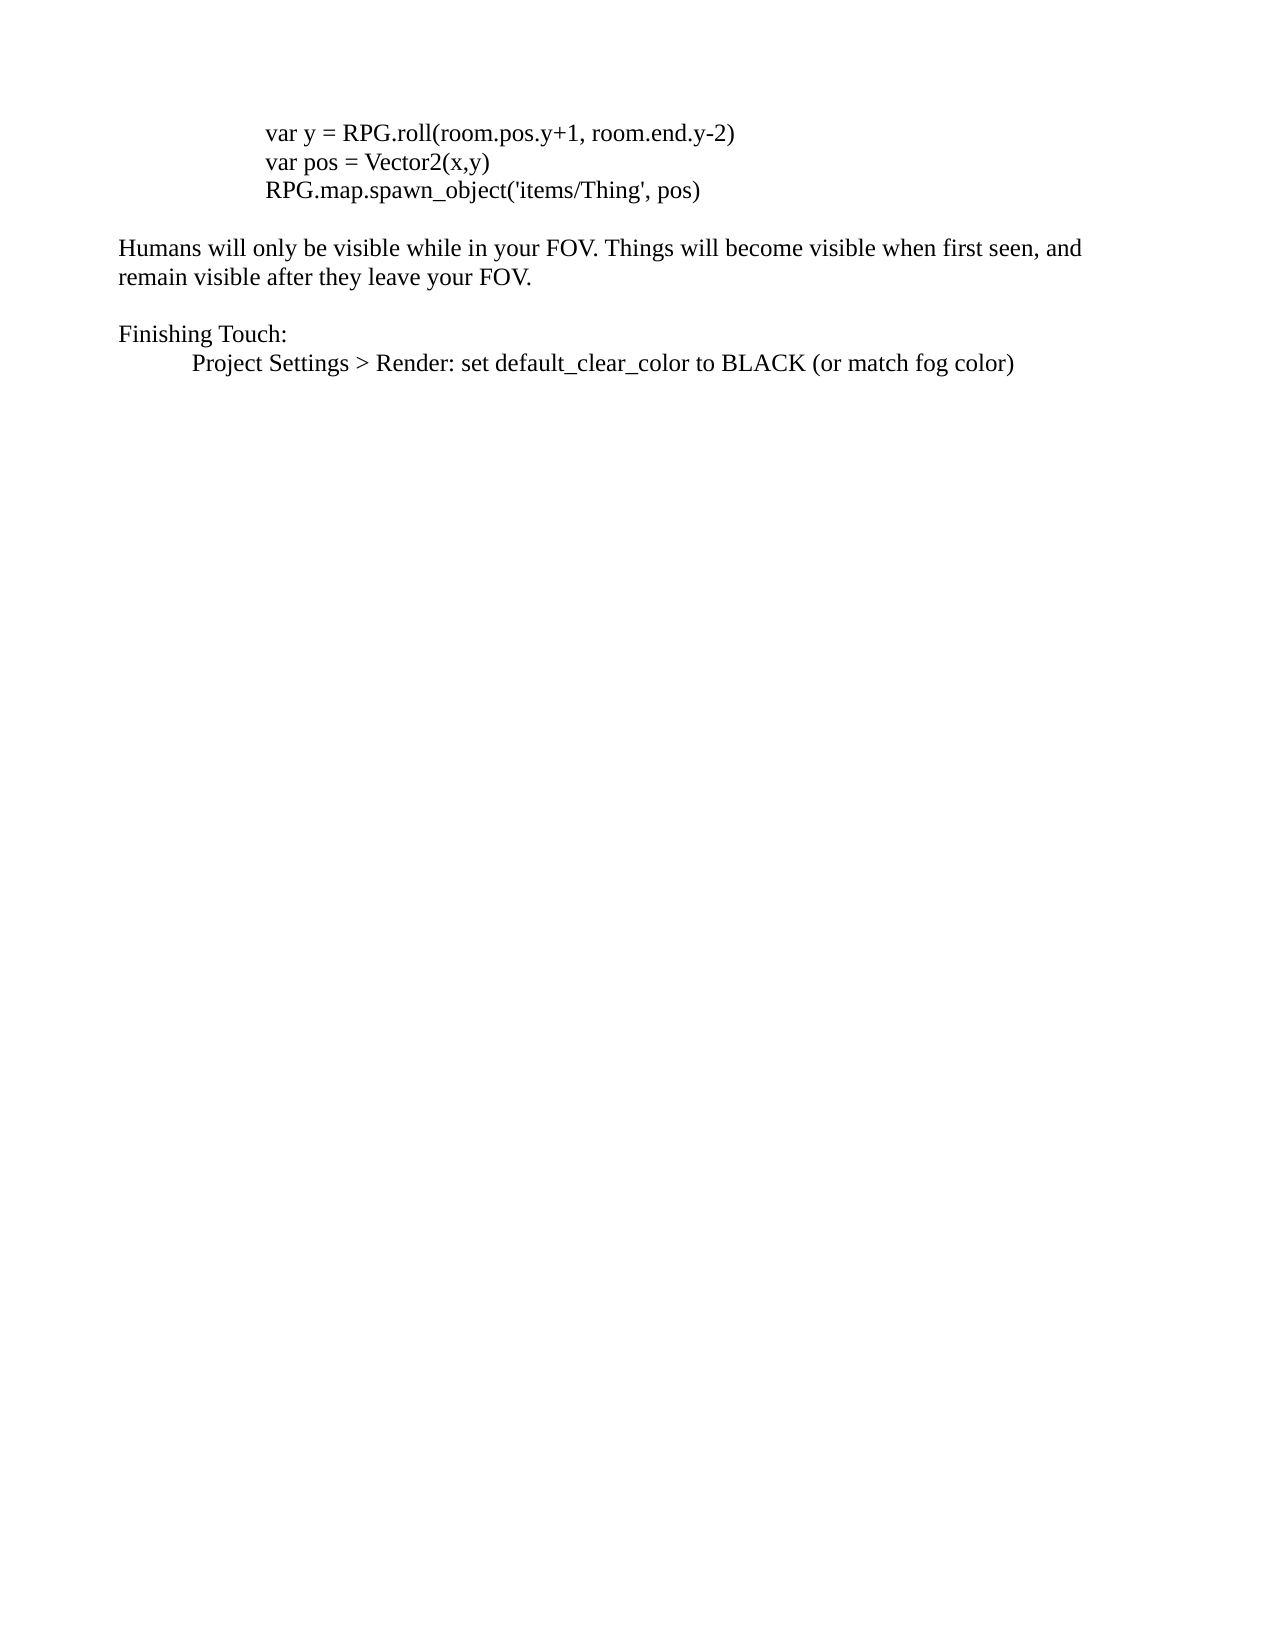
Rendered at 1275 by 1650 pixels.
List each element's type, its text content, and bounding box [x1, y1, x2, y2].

text var y = RPG.roll(room.pos.y+1, room.end.y-2) var pos = Vector2(x,y) RPG.map.spawn_object('items/Thing', pos) [118, 118, 1157, 204]
text Humans will only be visible while in your FOV. Things will become visible when first seen, and remain visible after they leave your FOV. [118, 233, 1157, 291]
text Project Settings > Render: set default_clear_color to BLACK (or match fog color) [118, 348, 1157, 377]
text Finishing Touch: [118, 319, 1157, 348]
